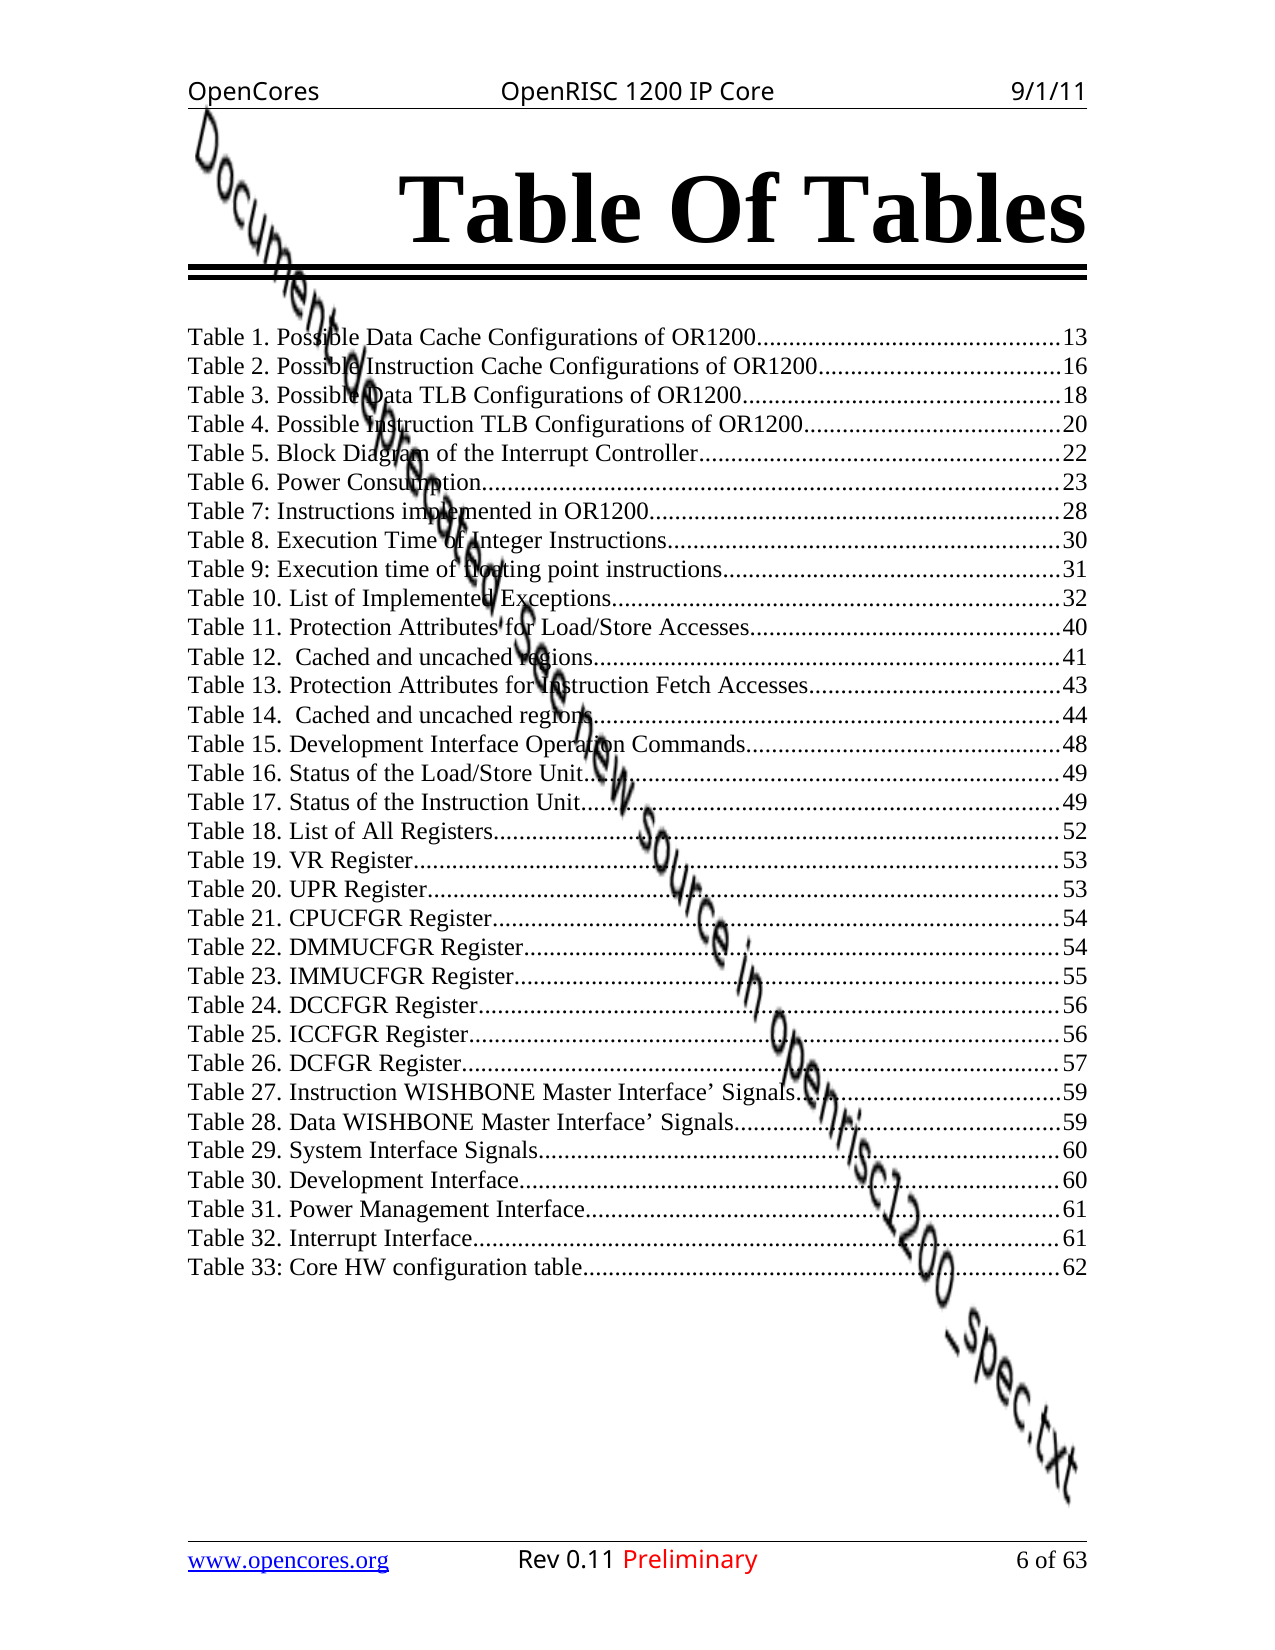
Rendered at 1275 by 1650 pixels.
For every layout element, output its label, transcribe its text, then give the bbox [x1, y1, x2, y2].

text Table 18. List of All Registers 52 [187, 816, 1087, 845]
text Table 2. Possible Instruction Cache Configurations of OR1200 16 [187, 351, 1087, 380]
picture [264, 1558, 269, 1567]
text Table 21. CPUCFGR Register 54 [187, 903, 1087, 932]
subtitle Table Of Tables [187, 150, 1087, 280]
text Table 7: Instructions implemented in OR1200 28 [187, 496, 1087, 525]
text Table 9: Execution time of floating point instructions 31 [187, 554, 1087, 583]
text Table 16. Status of the Load/Store Unit 49 [187, 758, 1087, 787]
text Table 11. Protection Attributes for Load/Store Accesses 40 [187, 612, 1087, 641]
text Table 27. Instruction WISHBONE Master Interface’ Signals 59 [187, 1077, 1087, 1106]
text Table 12. Cached and uncached regions 41 [187, 641, 1087, 670]
text Table 29. System Interface Signals 60 [187, 1135, 1087, 1164]
picture [187, 73, 1088, 269]
text Table 23. IMMUCFGR Register 55 [187, 961, 1087, 990]
text Table 31. Power Management Interface 61 [187, 1193, 1087, 1223]
text Table 17. Status of the Instruction Unit 49 [187, 787, 1087, 816]
text Table 3. Possible Data TLB Configurations of OR1200 18 [187, 380, 1087, 409]
text Table 6. Power Consumption 23 [187, 467, 1087, 496]
text Table 32. Interrupt Interface 61 [187, 1223, 1087, 1252]
text Table 19. VR Register 53 [187, 845, 1087, 874]
text Table 20. UPR Register 53 [187, 874, 1087, 903]
text Table 33: Core HW configuration table 62 [187, 1252, 1087, 1281]
text Table 8. Execution Time of Integer Instructions 30 [187, 525, 1087, 554]
picture [187, 280, 1088, 1576]
text Table 24. DCCFGR Register 56 [187, 990, 1087, 1019]
text Table 22. DMMUCFGR Register 54 [187, 932, 1087, 961]
text Table 5. Block Diagram of the Interrupt Controller 22 [187, 438, 1087, 467]
text Table 26. DCFGR Register 57 [187, 1048, 1087, 1077]
text Table 14. Cached and uncached regions 44 [187, 699, 1087, 728]
text Table 10. List of Implemented Exceptions 32 [187, 583, 1087, 612]
text Table 25. ICCFGR Register 56 [187, 1019, 1087, 1048]
text Table 4. Possible Instruction TLB Configurations of OR1200 20 [187, 409, 1087, 438]
text Table 15. Development Interface Operation Commands 48 [187, 728, 1087, 758]
text Table 13. Protection Attributes for Instruction Fetch Accesses 43 [187, 670, 1087, 699]
text Table 30. Development Interface 60 [187, 1164, 1087, 1193]
text Table 28. Data WISHBONE Master Interface’ Signals 59 [187, 1106, 1087, 1135]
text Table 1. Possible Data Cache Configurations of OR1200 13 [187, 322, 1087, 351]
